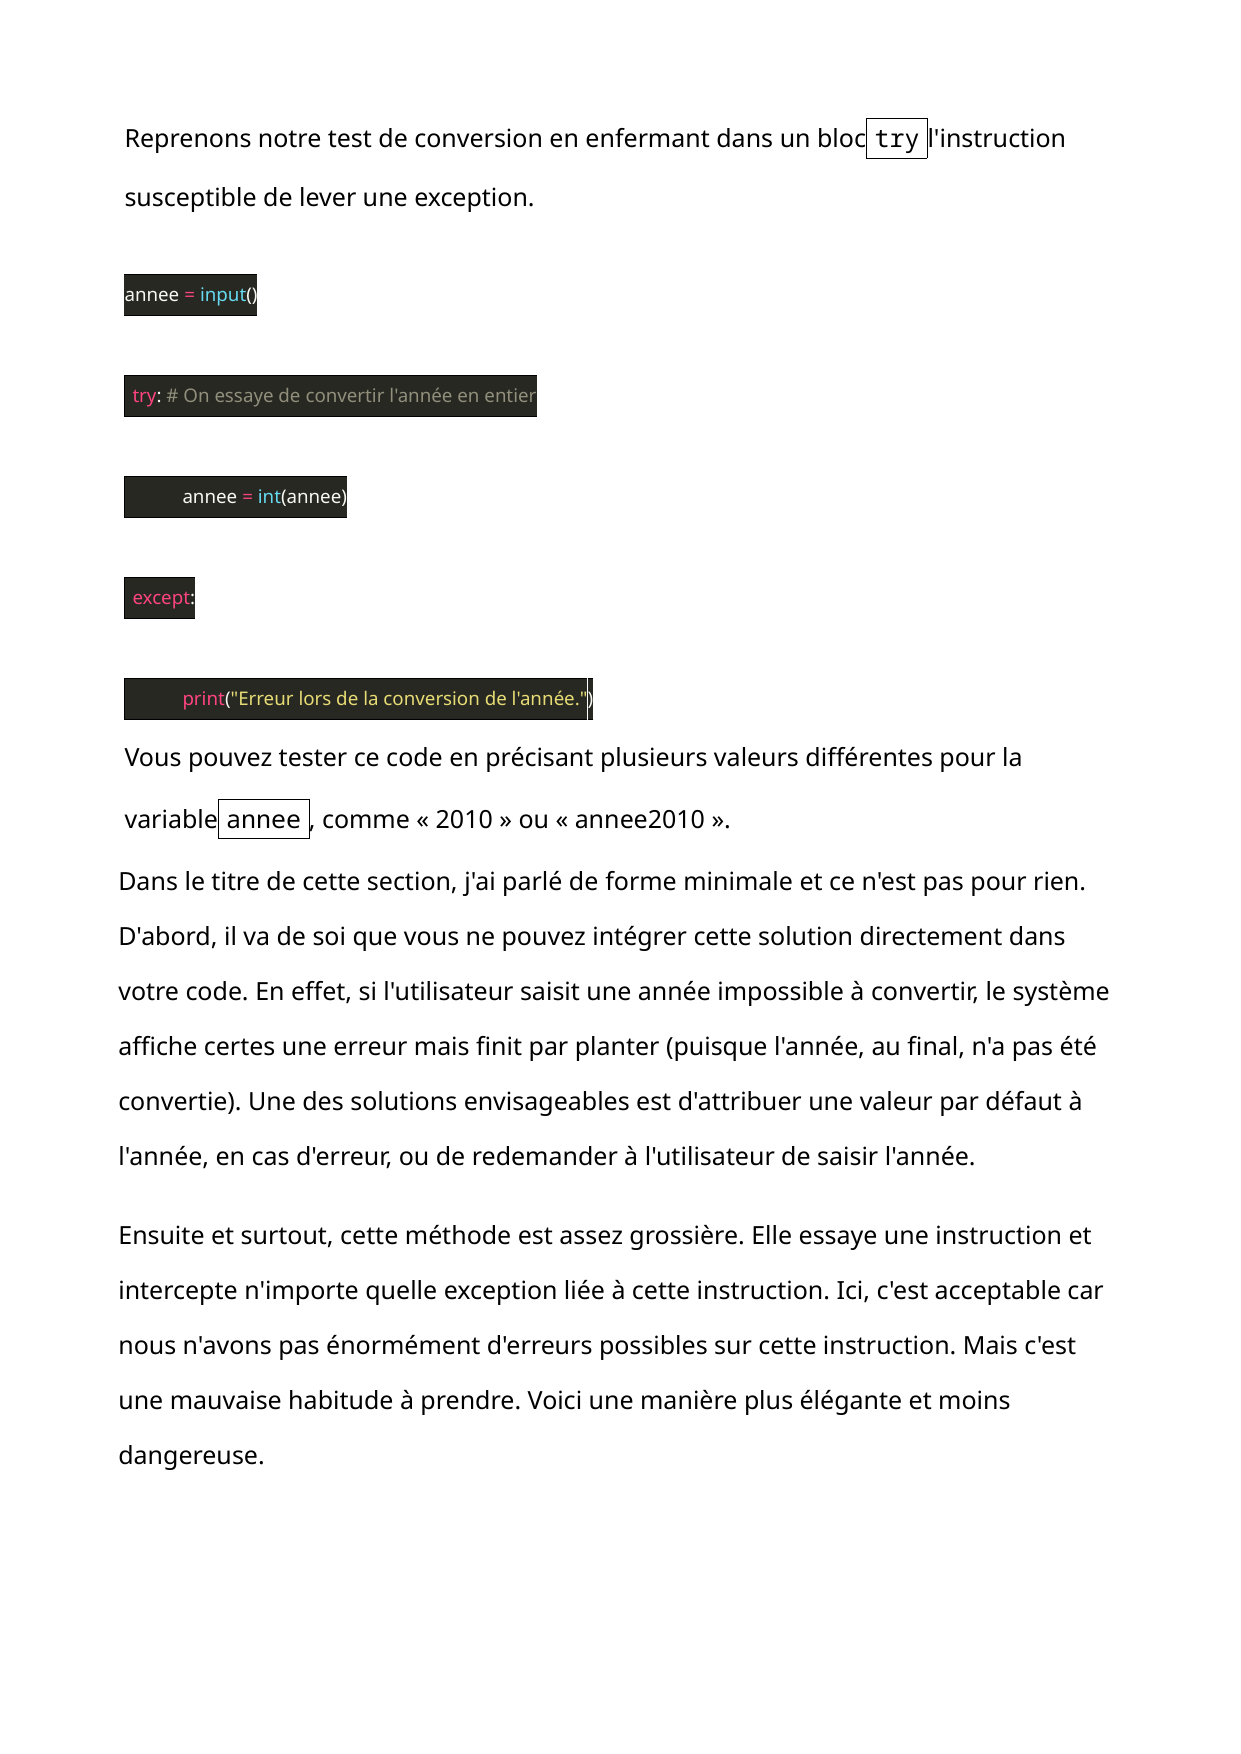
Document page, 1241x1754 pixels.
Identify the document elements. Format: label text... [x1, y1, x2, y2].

text Reprenons notre test de conversion en enfermant dans un bloctryl'instruction susceptible de lever une exception. [124, 118, 1116, 213]
text try: # On essaye de convertir l'année en entier [124, 374, 1111, 416]
text except: [125, 577, 1111, 618]
text annee = int(annee) [125, 476, 1111, 517]
text print("Erreur lors de la conversion de l'année.") [125, 678, 1111, 719]
text annee = input() [124, 273, 1111, 315]
text Vous pouvez tester ce code en précisant plusieurs valeurs différentes pour la variableannee, comme « 2010 » ou « annee2010 ». [124, 739, 1116, 838]
text Ensuite et surtout, cette méthode est assez grossière. Elle essaye une instruction et intercepte n'importe quelle exception liée à cette instruction. Ici, c'est acceptable car nous n'avons pas énormément d'erreurs possibles sur cette instruction. Mais c'est une mauvaise habitude à prendre. Voici une manière plus élégante et moins dangereuse. [118, 1217, 1122, 1472]
text Dans le titre de cette section, j'ai parlé de forme minimale et ce n'est pas pour rien. D'abord, il va de soi que vous ne pouvez intégrer cette solution directement dans votre code. En effet, si l'utilisateur saisit une année impossible à convertir, le système affiche certes une erreur mais finit par planter (puisque l'année, au final, n'a pas été convertie). Une des solutions envisageables est d'attribuer une valeur par défaut à l'année, en cas d'erreur, ou de redemander à l'utilisateur de saisir l'année. [118, 863, 1122, 1173]
